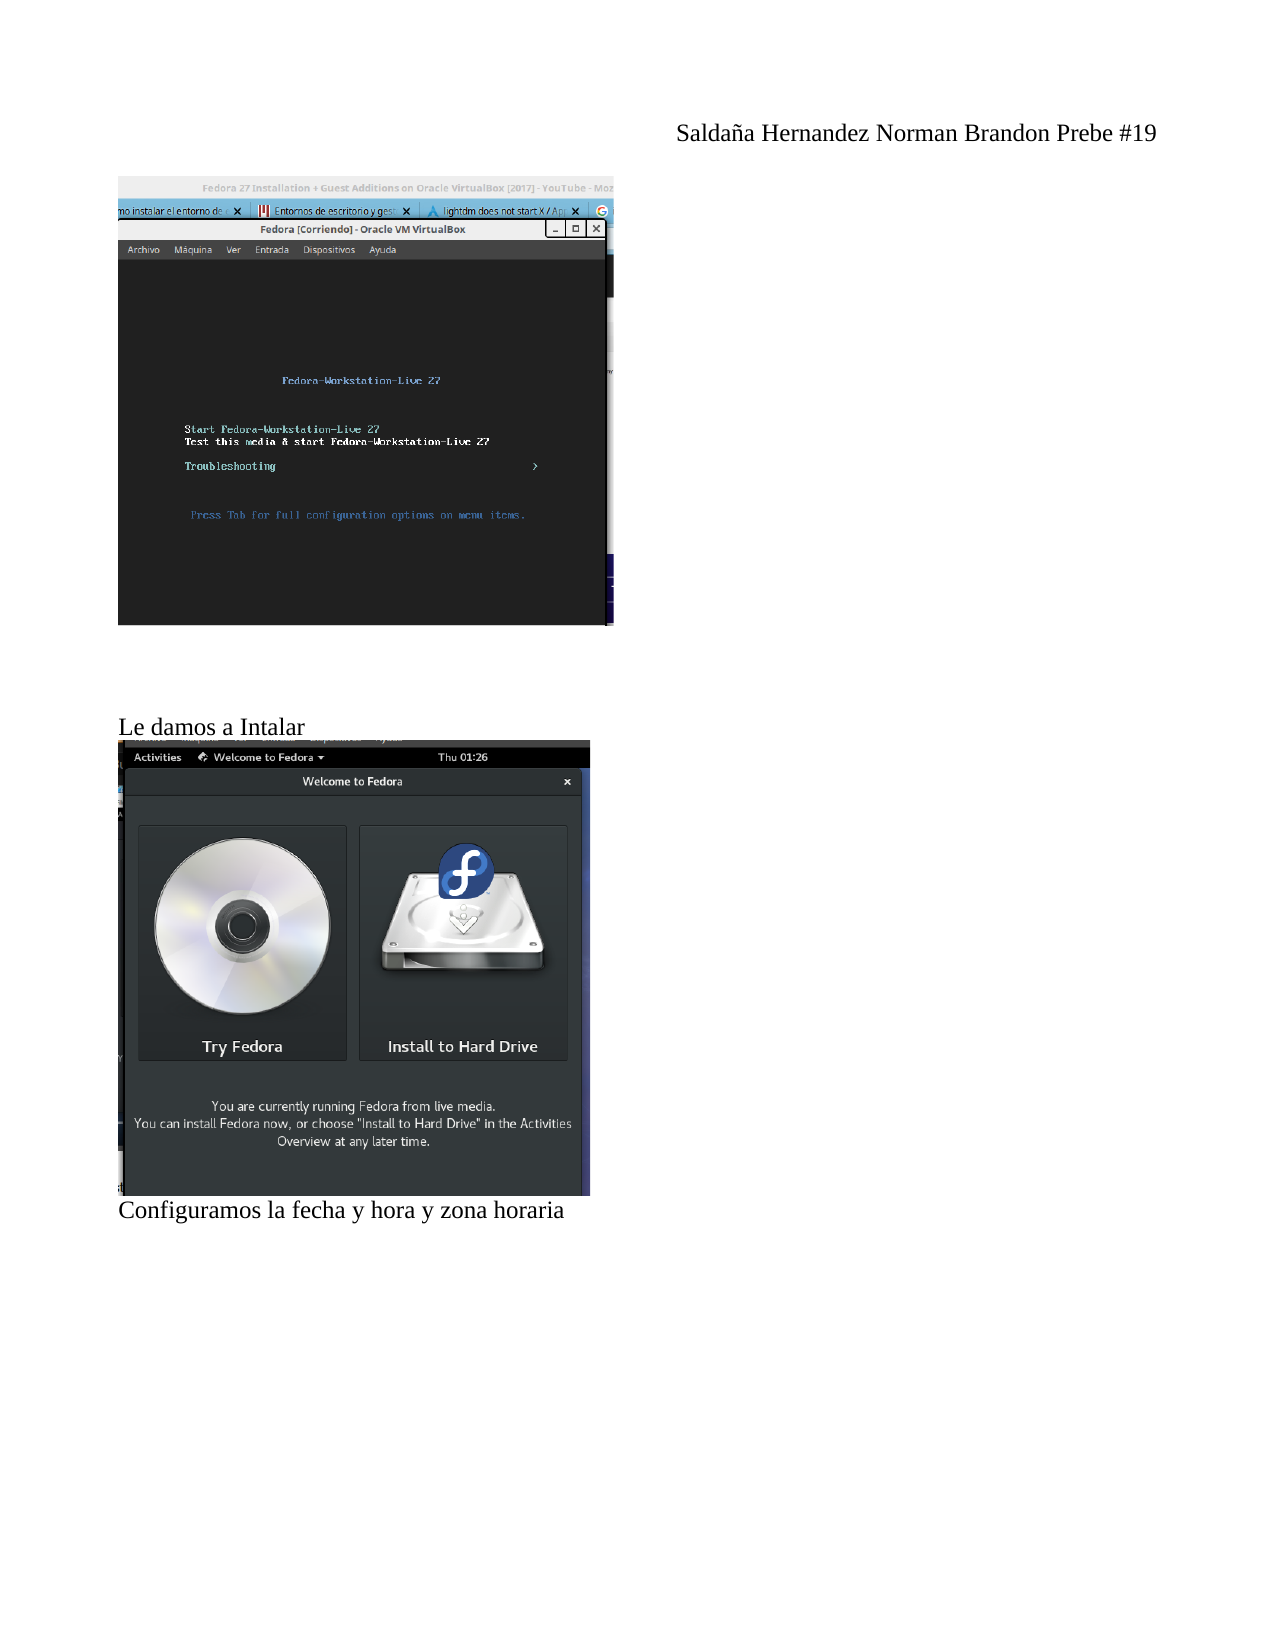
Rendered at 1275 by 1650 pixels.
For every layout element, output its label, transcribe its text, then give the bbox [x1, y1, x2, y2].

text Le damos a Intalar [118, 712, 1157, 740]
picture [118, 176, 614, 626]
picture [118, 740, 590, 1196]
text Configuramos la fecha y hora y zona horaria [118, 1196, 1157, 1224]
